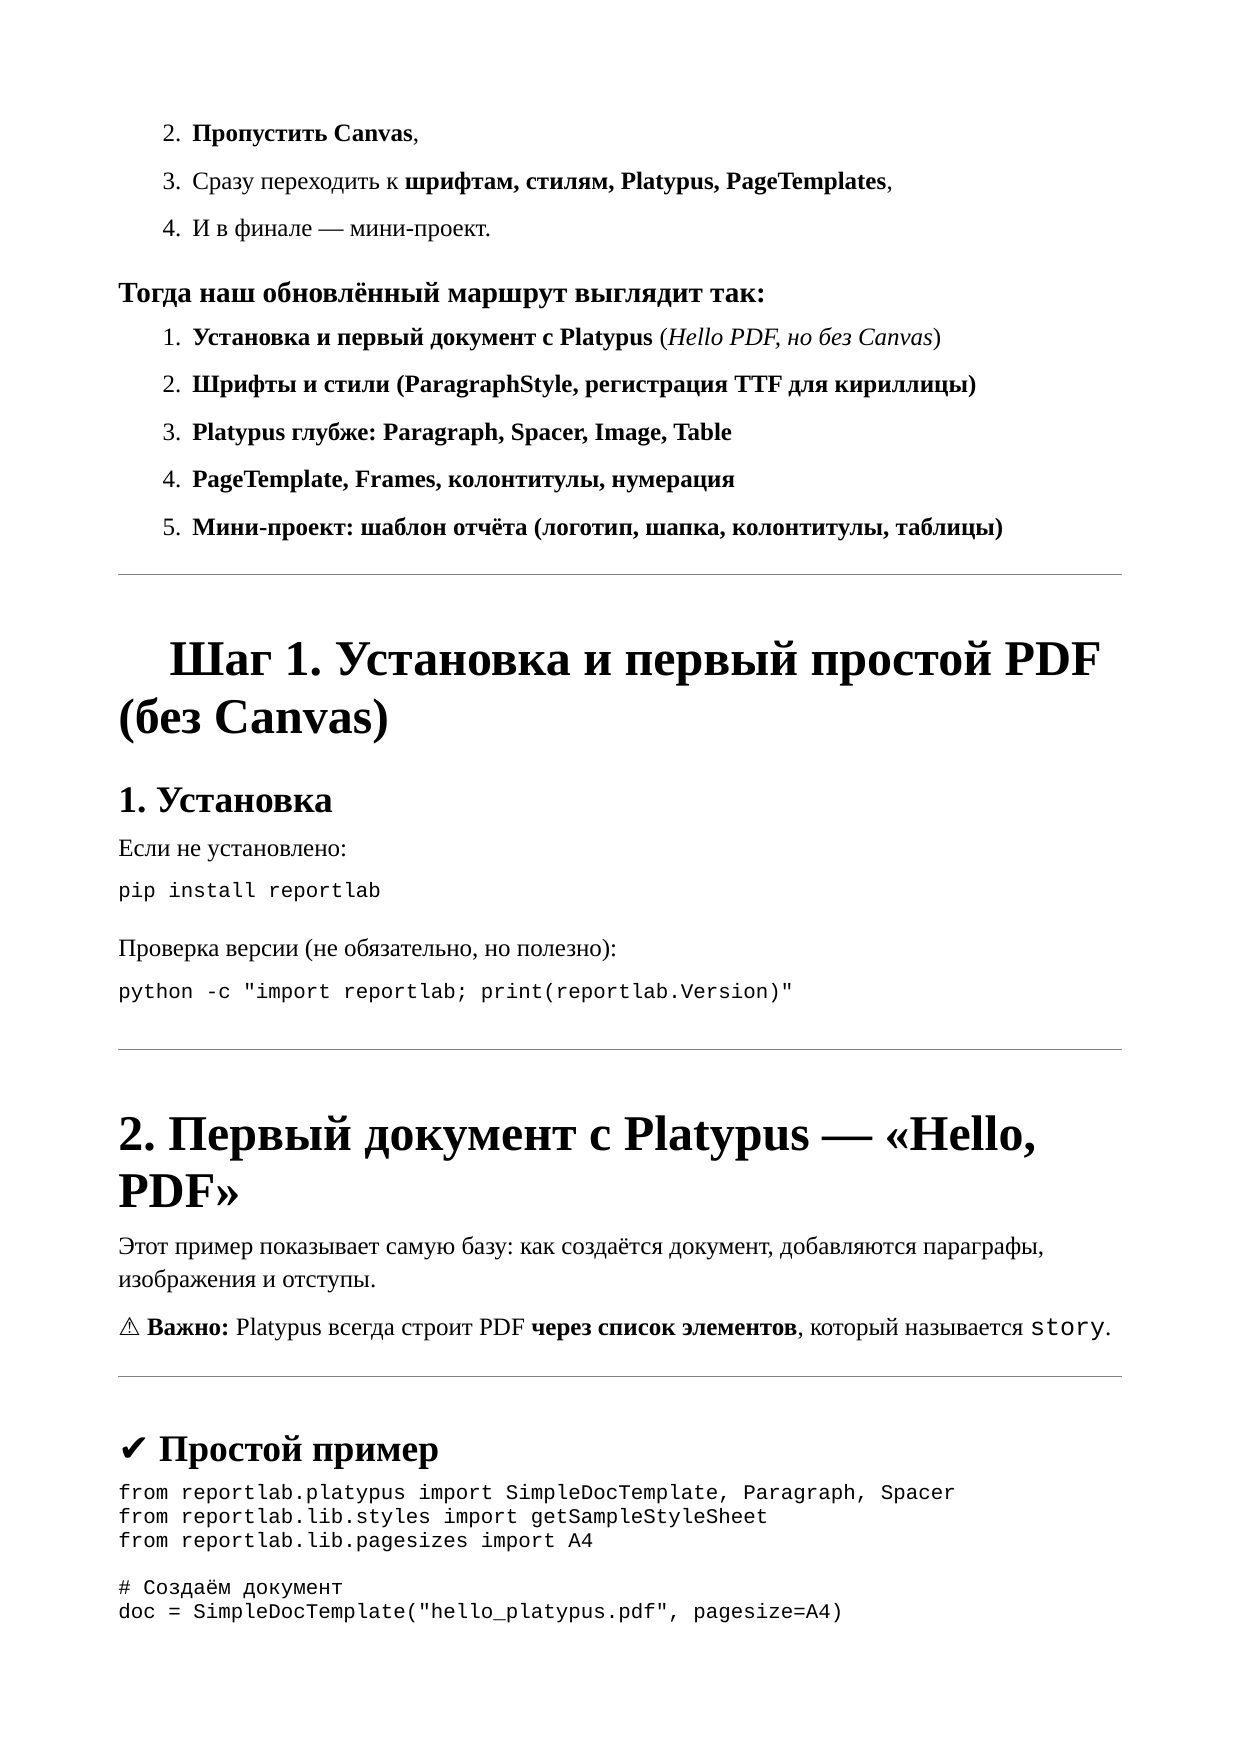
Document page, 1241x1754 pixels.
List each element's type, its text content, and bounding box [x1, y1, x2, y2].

subtitle 2. Первый документ с Platypus — «Hello, PDF» [118, 1103, 1122, 1218]
list Platypus глубже: Paragraph, Spacer, Image, Table [162, 417, 1122, 446]
text from reportlab.lib.pagesizes import A4 [118, 1530, 1122, 1553]
text from reportlab.platypus import SimpleDocTemplate, Paragraph, Spacer [118, 1482, 1122, 1506]
list Пропустить Canvas, [162, 118, 1122, 147]
subtitle 🔥 Шаг 1. Установка и первый простой PDF (без Canvas) [118, 629, 1122, 744]
list Шрифты и стили (ParagraphStyle, регистрация TTF для кириллицы) [162, 369, 1122, 398]
subtitle Тогда наш обновлённый маршрут выглядит так: [118, 276, 1122, 309]
text from reportlab.lib.styles import getSampleStyleSheet [118, 1506, 1122, 1530]
text pip install reportlab [118, 880, 1122, 904]
list Мини-проект: шаблон отчёта (логотип, шапка, колонтитулы, таблицы) [162, 512, 1122, 541]
list Сразу переходить к шрифтам, стилям, Platypus, PageTemplates, [162, 166, 1122, 194]
subtitle 1. Установка [118, 777, 1122, 820]
list Установка и первый документ с Platypus (Hello PDF, но без Canvas) [162, 322, 1122, 350]
text python -c "import reportlab; print(reportlab.Version)" [118, 981, 1122, 1005]
text Проверка версии (не обязательно, но полезно): [118, 933, 1122, 962]
list PageTemplate, Frames, колонтитулы, нумерация [162, 464, 1122, 493]
subtitle ✔ Простой пример [118, 1427, 1122, 1470]
text ⚠️ Важно: Platypus всегда строит PDF через список элементов, который называется story. [118, 1312, 1122, 1342]
text # Создаём документ [118, 1577, 1122, 1601]
text Если не установлено: [118, 833, 1122, 862]
list И в финале — мини-проект. [162, 213, 1122, 242]
text doc = SimpleDocTemplate("hello_platypus.pdf", pagesize=A4) [118, 1601, 1122, 1624]
text Этот пример показывает самую базу: как создаётся документ, добавляются параграфы, изображения и отступы. [118, 1231, 1122, 1293]
